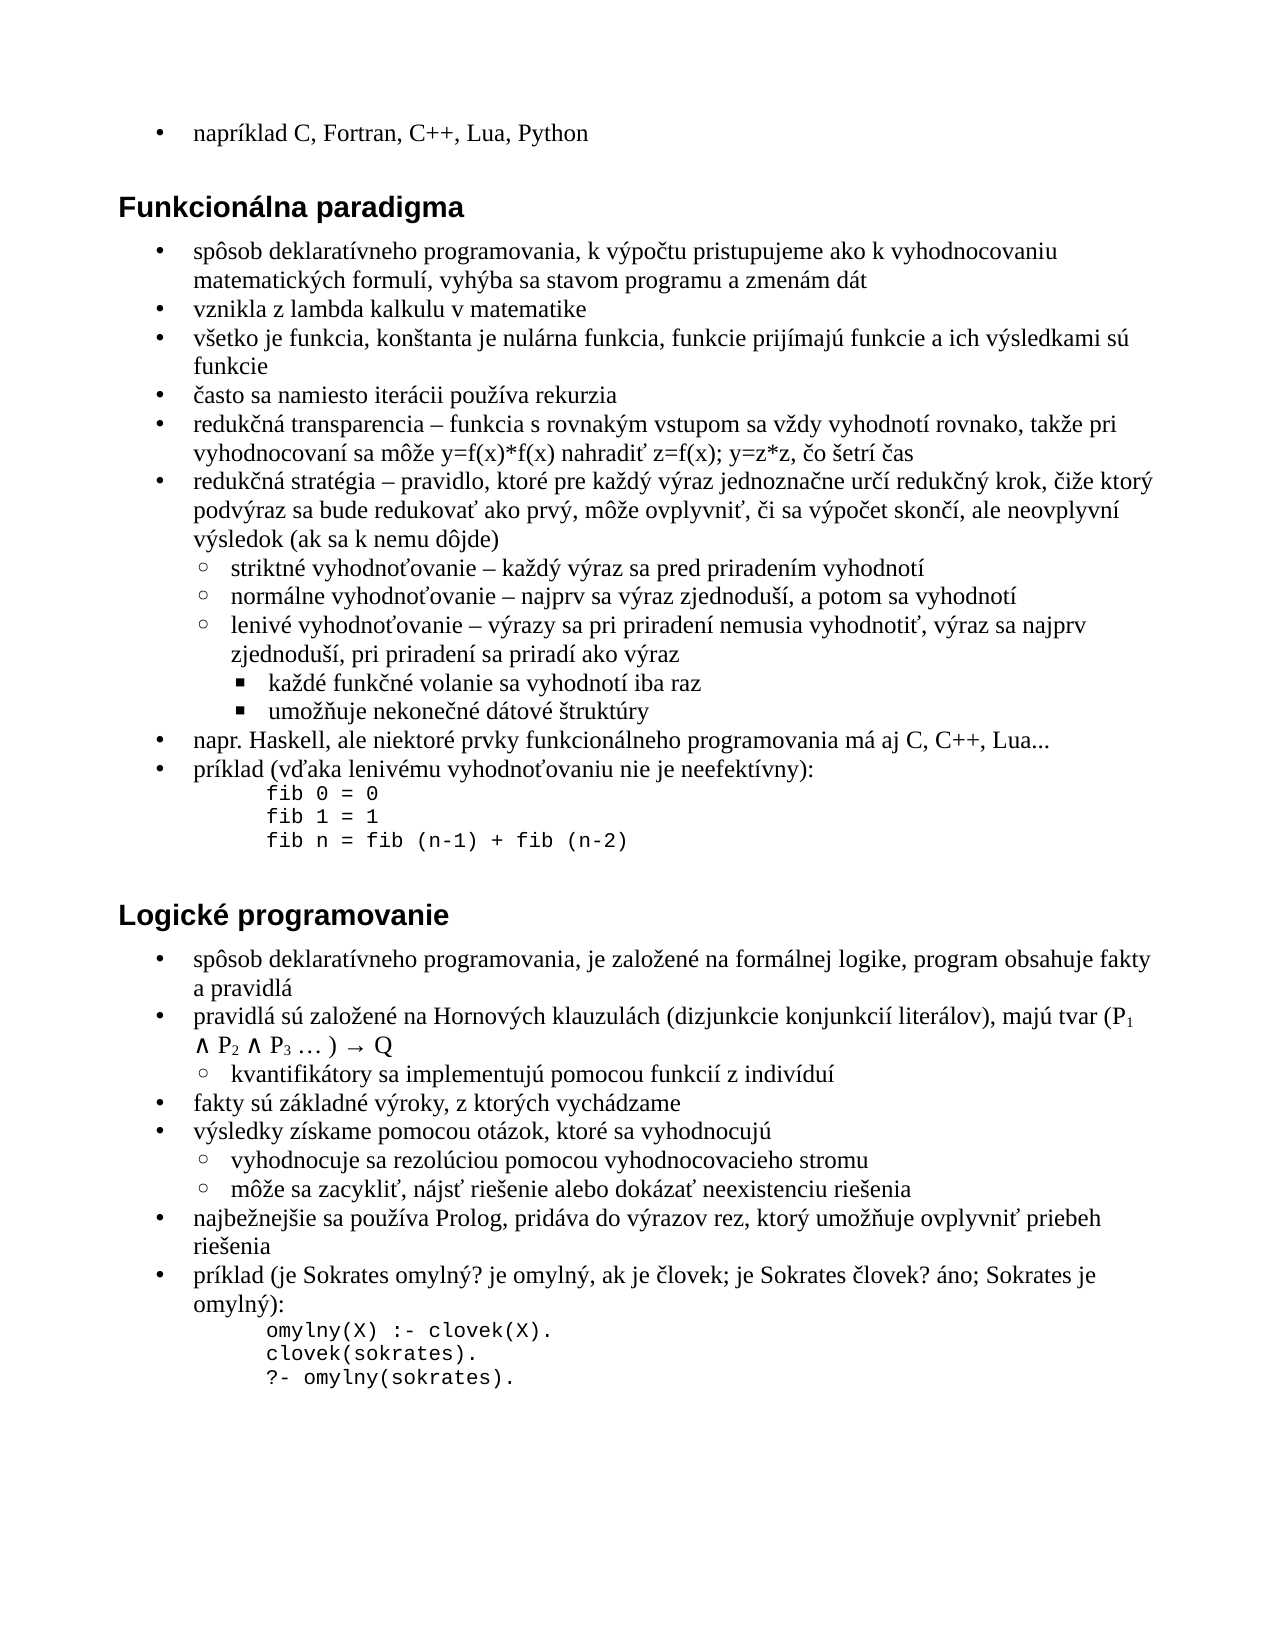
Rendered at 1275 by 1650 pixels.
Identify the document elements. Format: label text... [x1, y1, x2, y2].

text omylny(X) :- clovek(X). [118, 1318, 1157, 1343]
list redukčná stratégia – pravidlo, ktoré pre každý výraz jednoznačne určí redukčný krok, čiže ktorý podvýraz sa bude redukovať ako prvý, môže ovplyvniť, či sa výpočet skončí, ale neovplyvní výsledok (ak sa k nemu dôjde) [156, 466, 1157, 553]
text fib n = fib (n-1) + fib (n-2) [118, 830, 1157, 854]
list spôsob deklaratívneho programovania, je založené na formálnej logike, program obsahuje fakty a pravidlá [156, 944, 1157, 1001]
list môže sa zacykliť, nájsť riešenie alebo dokázať neexistenciu riešenia [193, 1174, 1157, 1203]
list pravidlá sú založené na Hornových klauzulách (dizjunkcie konjunkcií literálov), majú tvar (P1 ∧ P2 ∧ P3 … ) → Q [156, 1001, 1157, 1059]
list normálne vyhodnoťovanie – najprv sa výraz zjednoduší, a potom sa vyhodnotí [193, 581, 1157, 610]
subtitle Logické programovanie [118, 898, 1157, 931]
list často sa namiesto iterácii používa rekurzia [156, 380, 1157, 409]
list fakty sú základné výroky, z ktorých vychádzame [156, 1088, 1157, 1116]
list príklad (je Sokrates omylný? je omylný, ak je človek; je Sokrates človek? áno; Sokrates je omylný): [156, 1260, 1157, 1318]
text fib 0 = 0 [118, 783, 1157, 806]
list redukčná transparencia – funkcia s rovnakým vstupom sa vždy vyhodnotí rovnako, takže pri vyhodnocovaní sa môže y=f(x)*f(x) nahradiť z=f(x); y=z*z, čo šetrí čas [156, 409, 1157, 466]
list lenivé vyhodnoťovanie – výrazy sa pri priradení nemusia vyhodnotiť, výraz sa najprv zjednoduší, pri priradení sa priradí ako výraz [193, 610, 1157, 668]
text clovek(sokrates). [118, 1343, 1157, 1367]
list spôsob deklaratívneho programovania, k výpočtu pristupujeme ako k vyhodnocovaniu matematických formulí, vyhýba sa stavom programu a zmenám dát [156, 236, 1157, 294]
list vyhodnocuje sa rezolúciou pomocou vyhodnocovacieho stromu [193, 1145, 1157, 1174]
list všetko je funkcia, konštanta je nulárna funkcia, funkcie prijímajú funkcie a ich výsledkami sú funkcie [156, 323, 1157, 380]
list napr. Haskell, ale niektoré prvky funkcionálneho programovania má aj C, C++, Lua... [156, 725, 1157, 754]
list striktné vyhodnoťovanie – každý výraz sa pred priradením vyhodnotí [193, 553, 1157, 581]
list vznikla z lambda kalkulu v matematike [156, 294, 1157, 323]
list kvantifikátory sa implementujú pomocou funkcií z indivíduí [193, 1059, 1157, 1088]
list umožňuje nekonečné dátové štruktúry [231, 696, 1157, 725]
list najbežnejšie sa používa Prolog, pridáva do výrazov rez, ktorý umožňuje ovplyvniť priebeh riešenia [156, 1203, 1157, 1260]
list príklad (vďaka lenivému vyhodnoťovaniu nie je neefektívny): [156, 754, 1157, 783]
list napríklad C, Fortran, C++, Lua, Python [156, 118, 1157, 147]
text ?- omylny(sokrates). [118, 1367, 1157, 1391]
list každé funkčné volanie sa vyhodnotí iba raz [231, 668, 1157, 696]
subtitle Funkcionálna paradigma [118, 190, 1157, 224]
list výsledky získame pomocou otázok, ktoré sa vyhodnocujú [156, 1116, 1157, 1145]
text fib 1 = 1 [118, 806, 1157, 830]
